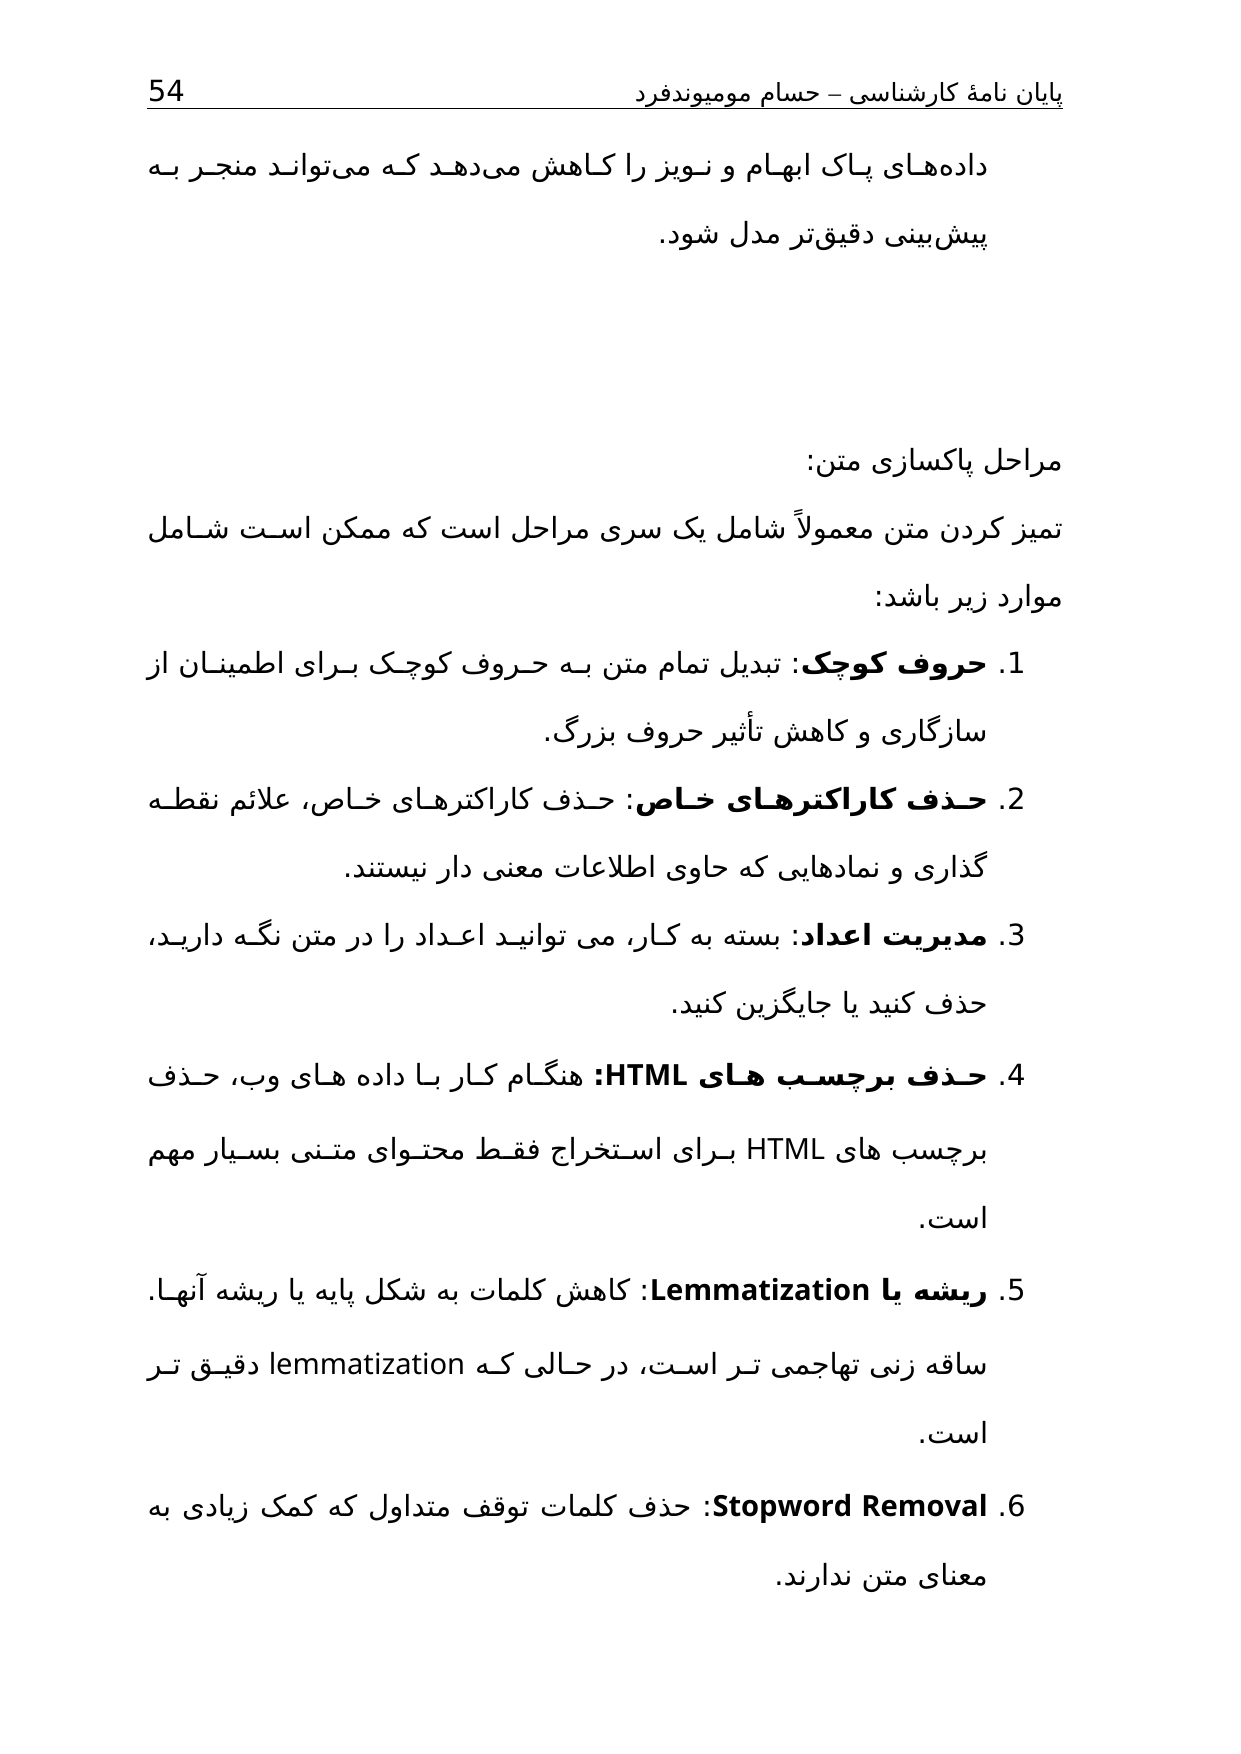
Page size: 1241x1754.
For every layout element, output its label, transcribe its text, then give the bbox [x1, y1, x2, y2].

list حذف کاراکترهای خاص: حذف کاراکترهای خاص، علائم نقطه گذاری و نمادهایی که حاوی اطلاعات معنی دار نیستند. [147, 783, 1026, 884]
list حذف برچسب های HTML: هنگام کار با داده های وب، حذف برچسب های HTML برای استخراج فقط محتوای متنی بسیار مهم است. [147, 1054, 1026, 1236]
text تمیز کردن متن معمولاً شامل یک سری مراحل است که ممکن است شامل موارد زیر باشد: [147, 511, 1063, 613]
text مراحل پاکسازی متن: [147, 443, 1063, 477]
list عملکرد مدل بهبود یافته: مدل های NLP اغلب زمانی که بر روی متن تمیز و از قبل پردازش شده آموزش می بینند بهتر عمل می کنند. داده‌های پاک ابهام و نویز را کاهش می‌دهد که می‌تواند منجر به پیش‌بینی دقیق‌تر مدل شود. [147, 148, 1026, 250]
list حروف کوچک: تبدیل تمام متن به حروف کوچک برای اطمینان از سازگاری و کاهش تأثیر حروف بزرگ. [147, 647, 1026, 749]
list Stopword Removal: حذف کلمات توقف متداول که کمک زیادی به معنای متن ندارند. [147, 1485, 1026, 1592]
list مدیریت اعداد: بسته به کار، می توانید اعداد را در متن نگه دارید، حذف کنید یا جایگزین کنید. [147, 918, 1026, 1020]
list ریشه یا Lemmatization: کاهش کلمات به شکل پایه یا ریشه آنها. ساقه زنی تهاجمی تر است، در حالی که lemmatization دقیق تر است. [147, 1269, 1026, 1451]
